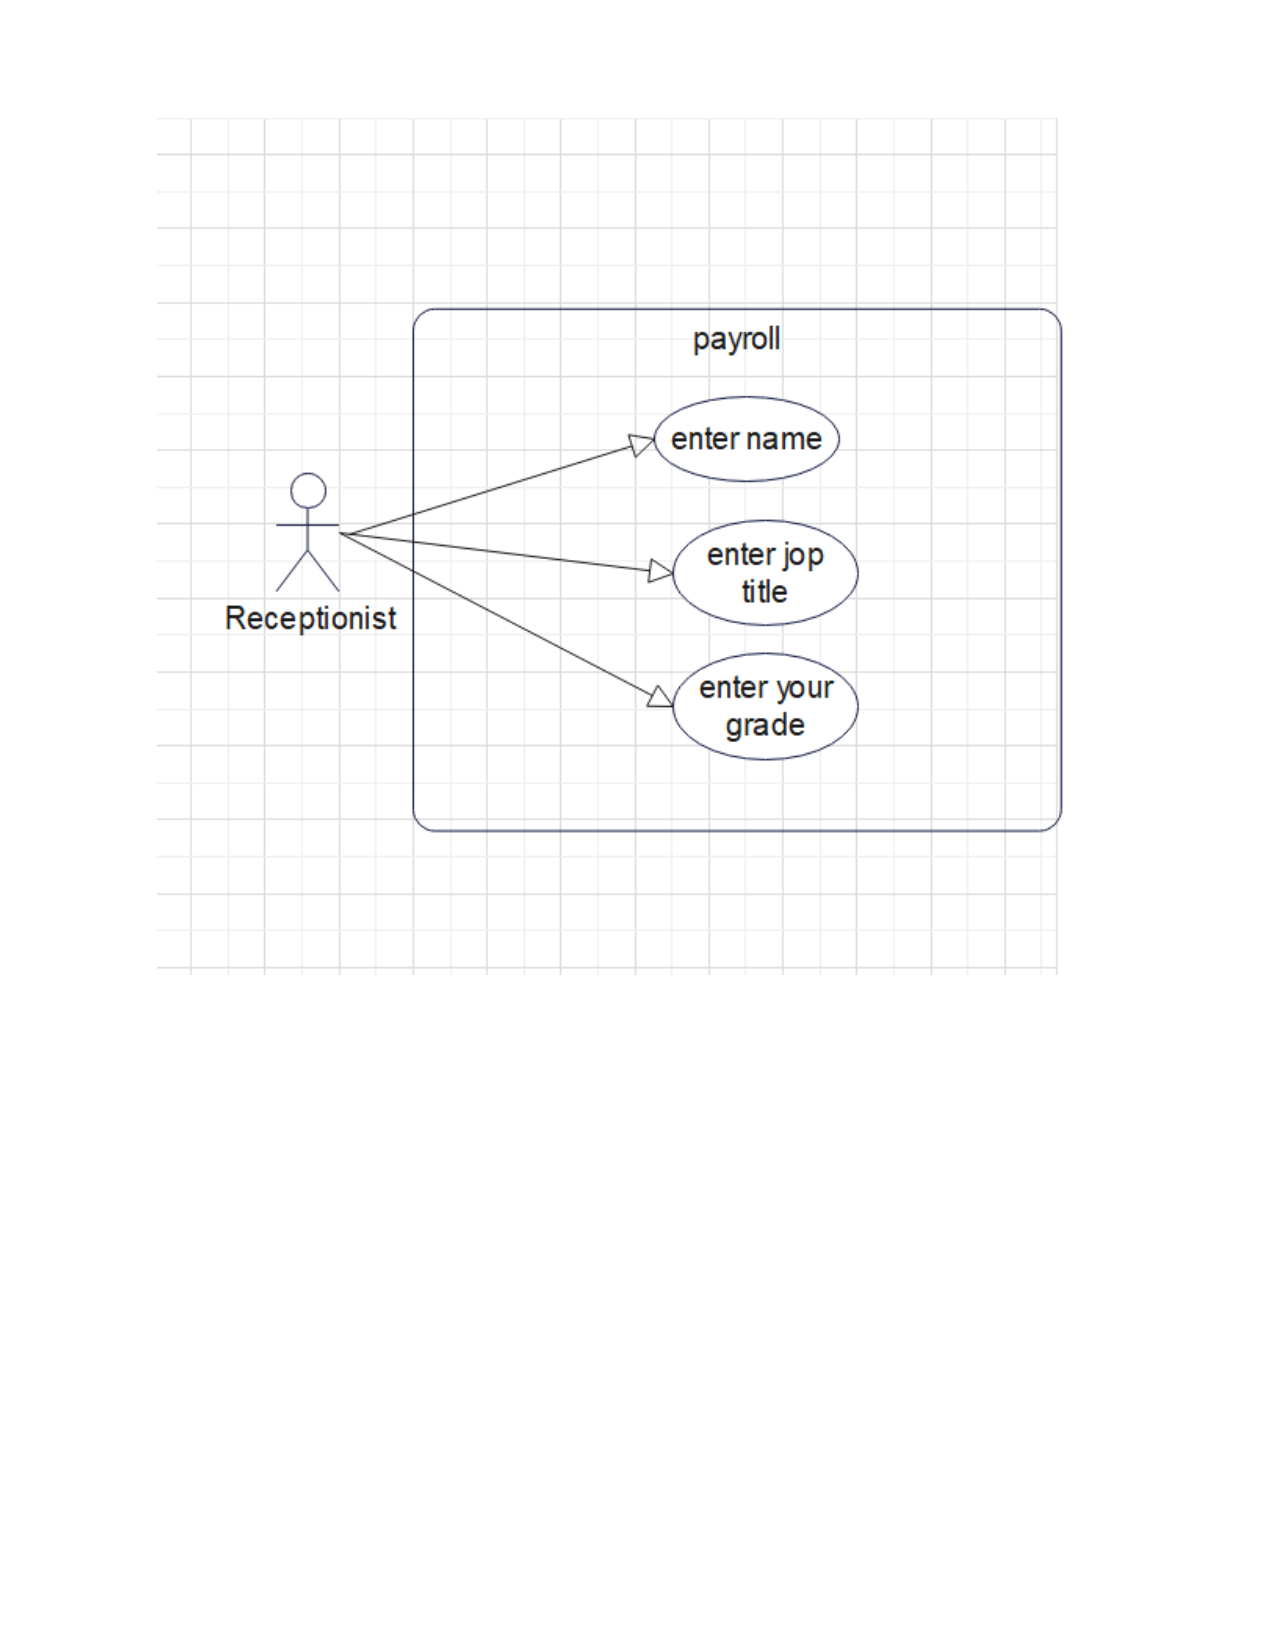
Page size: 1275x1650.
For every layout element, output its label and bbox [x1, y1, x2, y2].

picture [157, 118, 1118, 975]
